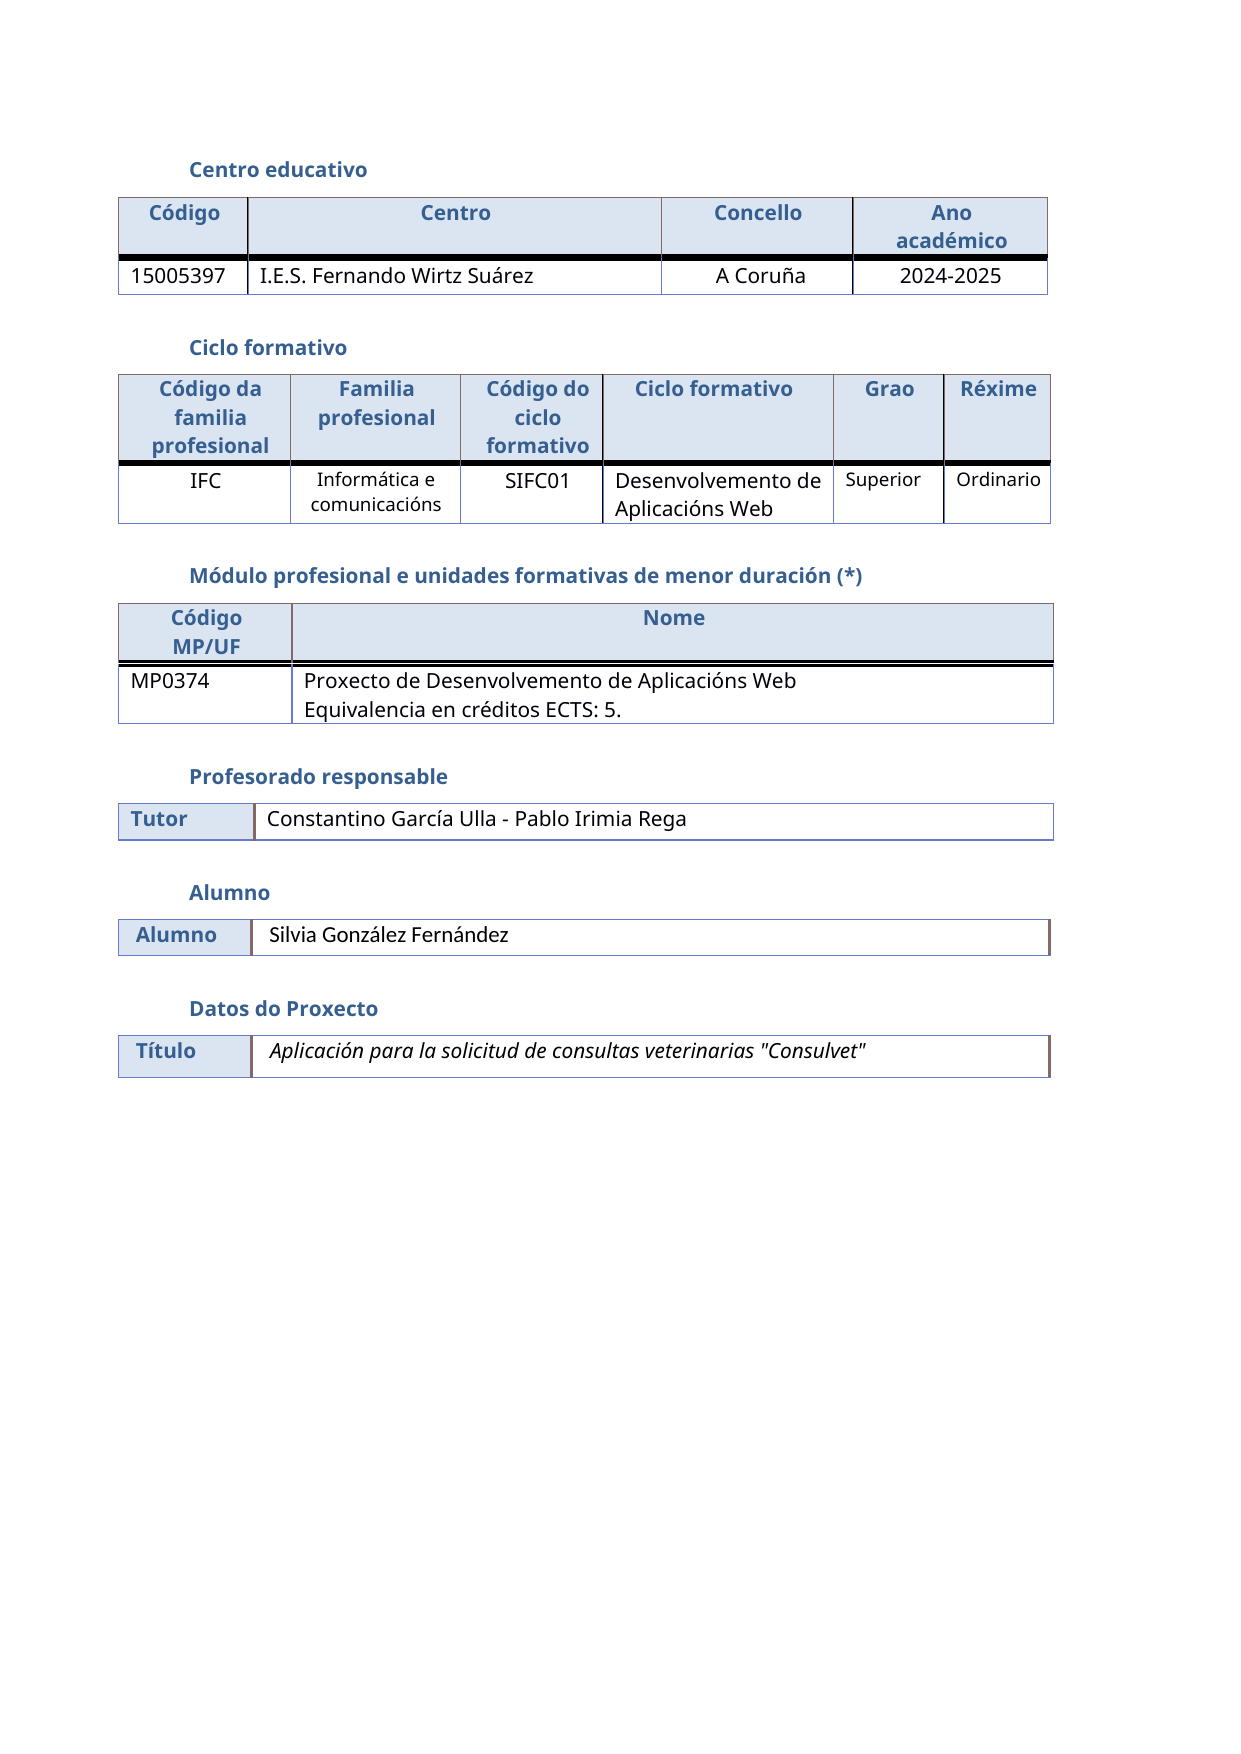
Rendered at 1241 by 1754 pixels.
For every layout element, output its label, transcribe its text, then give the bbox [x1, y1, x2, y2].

table_header Réxime [945, 375, 1050, 460]
text Alumno [189, 878, 1124, 906]
table_header Silvia González Fernández [253, 920, 1048, 955]
table_header Código do ciclo formativo [461, 375, 602, 460]
table_header Centro [249, 198, 661, 254]
table_header Alumno [119, 920, 250, 955]
table_header Tutor [119, 804, 253, 839]
table_header Ano académico [854, 198, 1047, 254]
table_header Código da familia profesional [119, 375, 290, 460]
table_cell IFC [119, 466, 290, 523]
table_header Constantino García Ulla - Pablo Irimia Rega [256, 804, 1053, 839]
text Datos do Proxecto [189, 994, 1124, 1022]
table_header Ciclo formativo [604, 375, 833, 460]
table_header Grao [834, 375, 943, 460]
table_cell I.E.S. Fernando Wirtz Suárez [249, 261, 661, 294]
table_cell Ordinario [945, 466, 1050, 523]
text Centro educativo [189, 156, 1124, 184]
table_header Familia profesional [291, 375, 460, 460]
table_cell Superior [834, 466, 943, 523]
table_header Aplicación para la solicitud de consultas veterinarias "Consulvet" [253, 1036, 1048, 1077]
table_cell 2024-2025 [854, 261, 1047, 294]
text Ciclo formativo [189, 333, 1124, 361]
table_header Código MP/UF [119, 604, 291, 660]
table_cell 15005397 [119, 261, 247, 294]
table_cell SIFC01 [461, 466, 602, 523]
table_cell Proxecto de Desenvolvemento de Aplicacións Web Equivalencia en créditos ECTS: 5. [293, 667, 1053, 723]
table_cell Informática e comunicacións [291, 466, 460, 523]
text Profesorado responsable [189, 762, 1124, 791]
table_header Código [119, 198, 247, 254]
table_cell Desenvolvemento de Aplicacións Web [604, 466, 833, 523]
table_header Título [119, 1036, 250, 1077]
table_header Nome [293, 604, 1053, 660]
table_cell MP0374 [119, 667, 291, 723]
table_header Concello [662, 198, 852, 254]
table_cell A Coruña [662, 261, 852, 294]
text Módulo profesional e unidades formativas de menor duración (*) [189, 562, 1124, 590]
